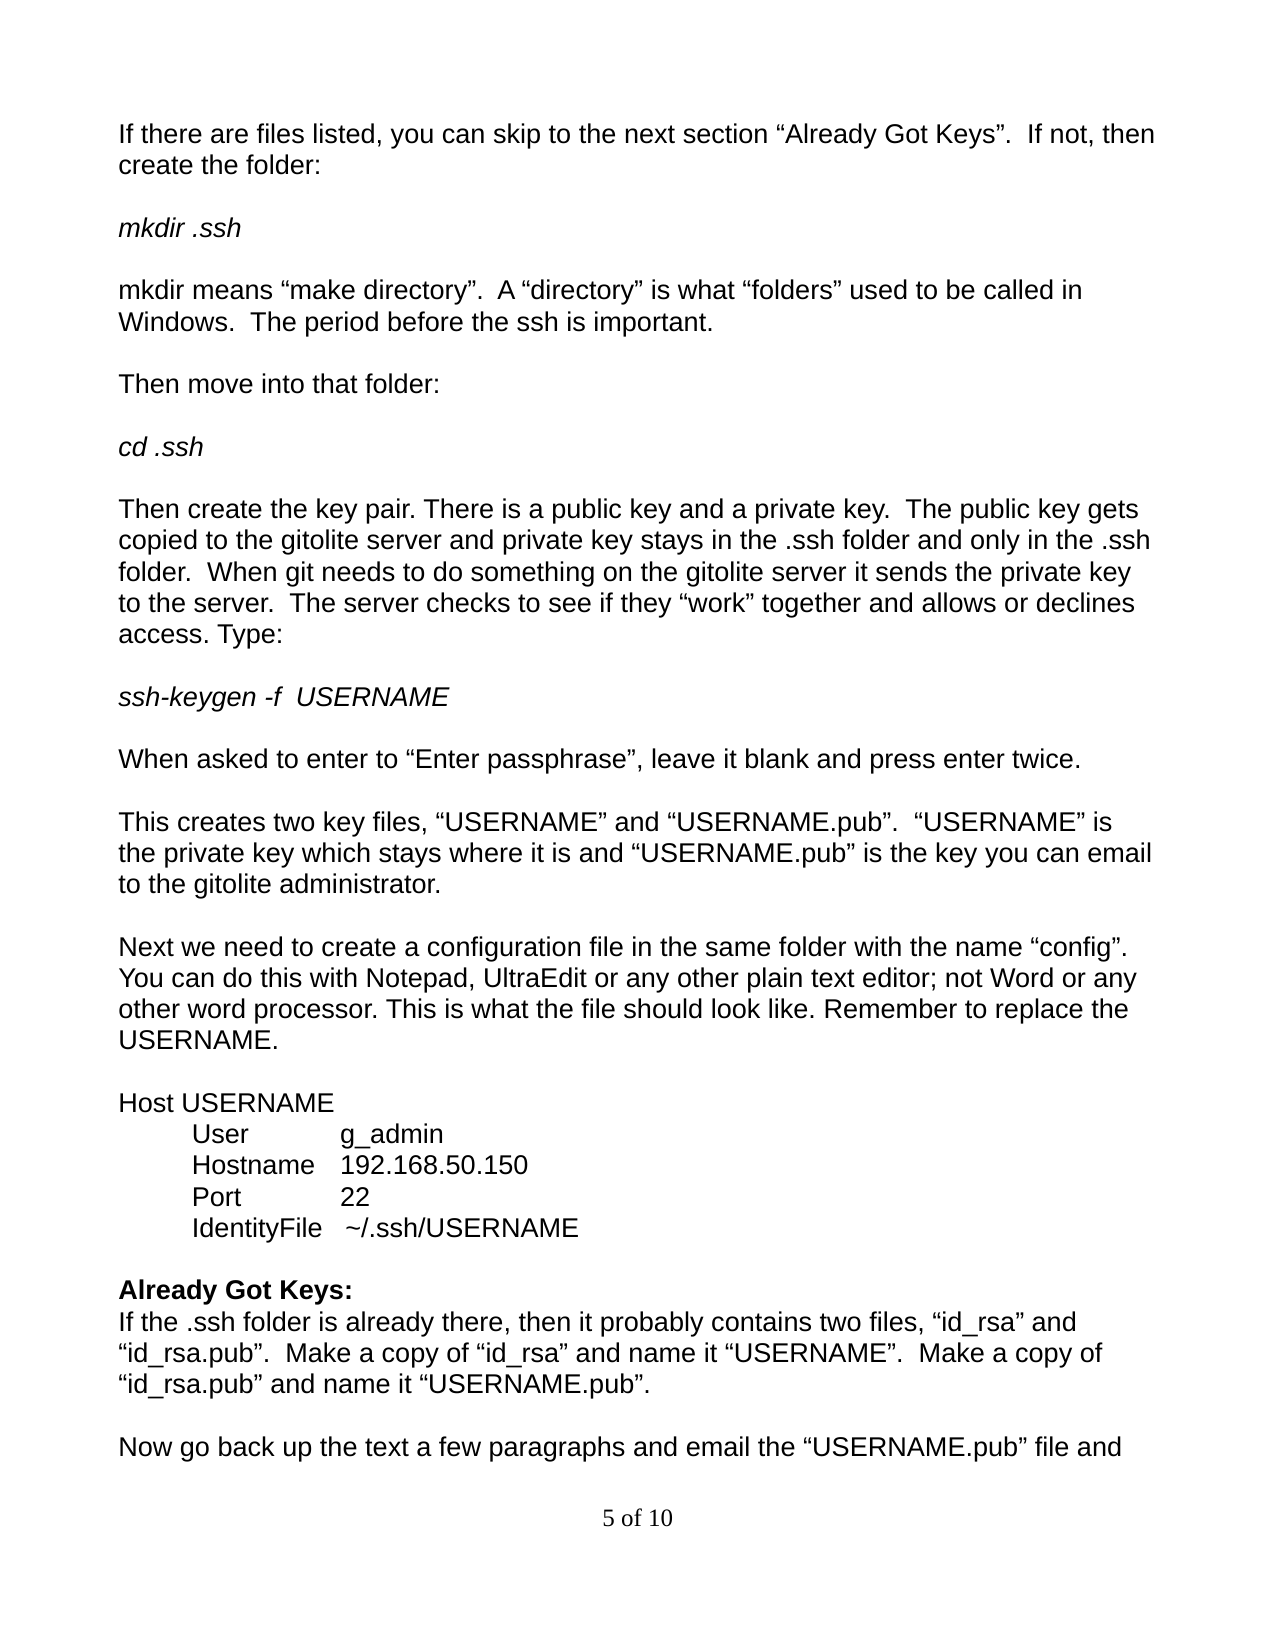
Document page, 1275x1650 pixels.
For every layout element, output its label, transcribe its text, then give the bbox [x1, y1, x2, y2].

text If there are files listed, you can skip to the next section “Already Got Keys”. If not, then create the folder: [118, 118, 1157, 181]
text ssh-keygen -f USERNAME [118, 681, 1157, 712]
text User g_admin [118, 1118, 1157, 1149]
text Host USERNAME [118, 1087, 1157, 1118]
text cd .ssh [118, 431, 1157, 462]
text mkdir means “make directory”. A “directory” is what “folders” used to be called in Windows. The period before the ssh is important. [118, 274, 1157, 337]
text Now go back up the text a few paragraphs and email the “USERNAME.pub” file and [118, 1431, 1157, 1462]
text Next we need to create a configuration file in the same folder with the name “config”. You can do this with Notepad, UltraEdit or any other plain text editor; not Word or any other word processor. This is what the file should look like. Remember to replace the USERNAME. [118, 931, 1157, 1056]
text IdentityFile ~/.ssh/USERNAME [118, 1212, 1157, 1243]
text If the .ssh folder is already there, then it probably contains two files, “id_rsa” and “id_rsa.pub”. Make a copy of “id_rsa” and name it “USERNAME”. Make a copy of “id_rsa.pub” and name it “USERNAME.pub”. [118, 1306, 1157, 1399]
text Then move into that folder: [118, 368, 1157, 399]
text mkdir .ssh [118, 212, 1157, 243]
text Port 22 [118, 1181, 1157, 1212]
text Hostname 192.168.50.150 [118, 1149, 1157, 1181]
text This creates two key files, “USERNAME” and “USERNAME.pub”. “USERNAME” is the private key which stays where it is and “USERNAME.pub” is the key you can email to the gitolite administrator. [118, 806, 1157, 899]
text Then create the key pair. There is a public key and a private key. The public key gets copied to the gitolite server and private key stays in the .ssh folder and only in the .ssh folder. When git needs to do something on the gitolite server it sends the private key to the server. The server checks to see if they “work” together and allows or declines access. Type: [118, 493, 1157, 649]
text When asked to enter to “Enter passphrase”, leave it blank and press enter twice. [118, 743, 1157, 774]
text Already Got Keys: [118, 1274, 1157, 1306]
